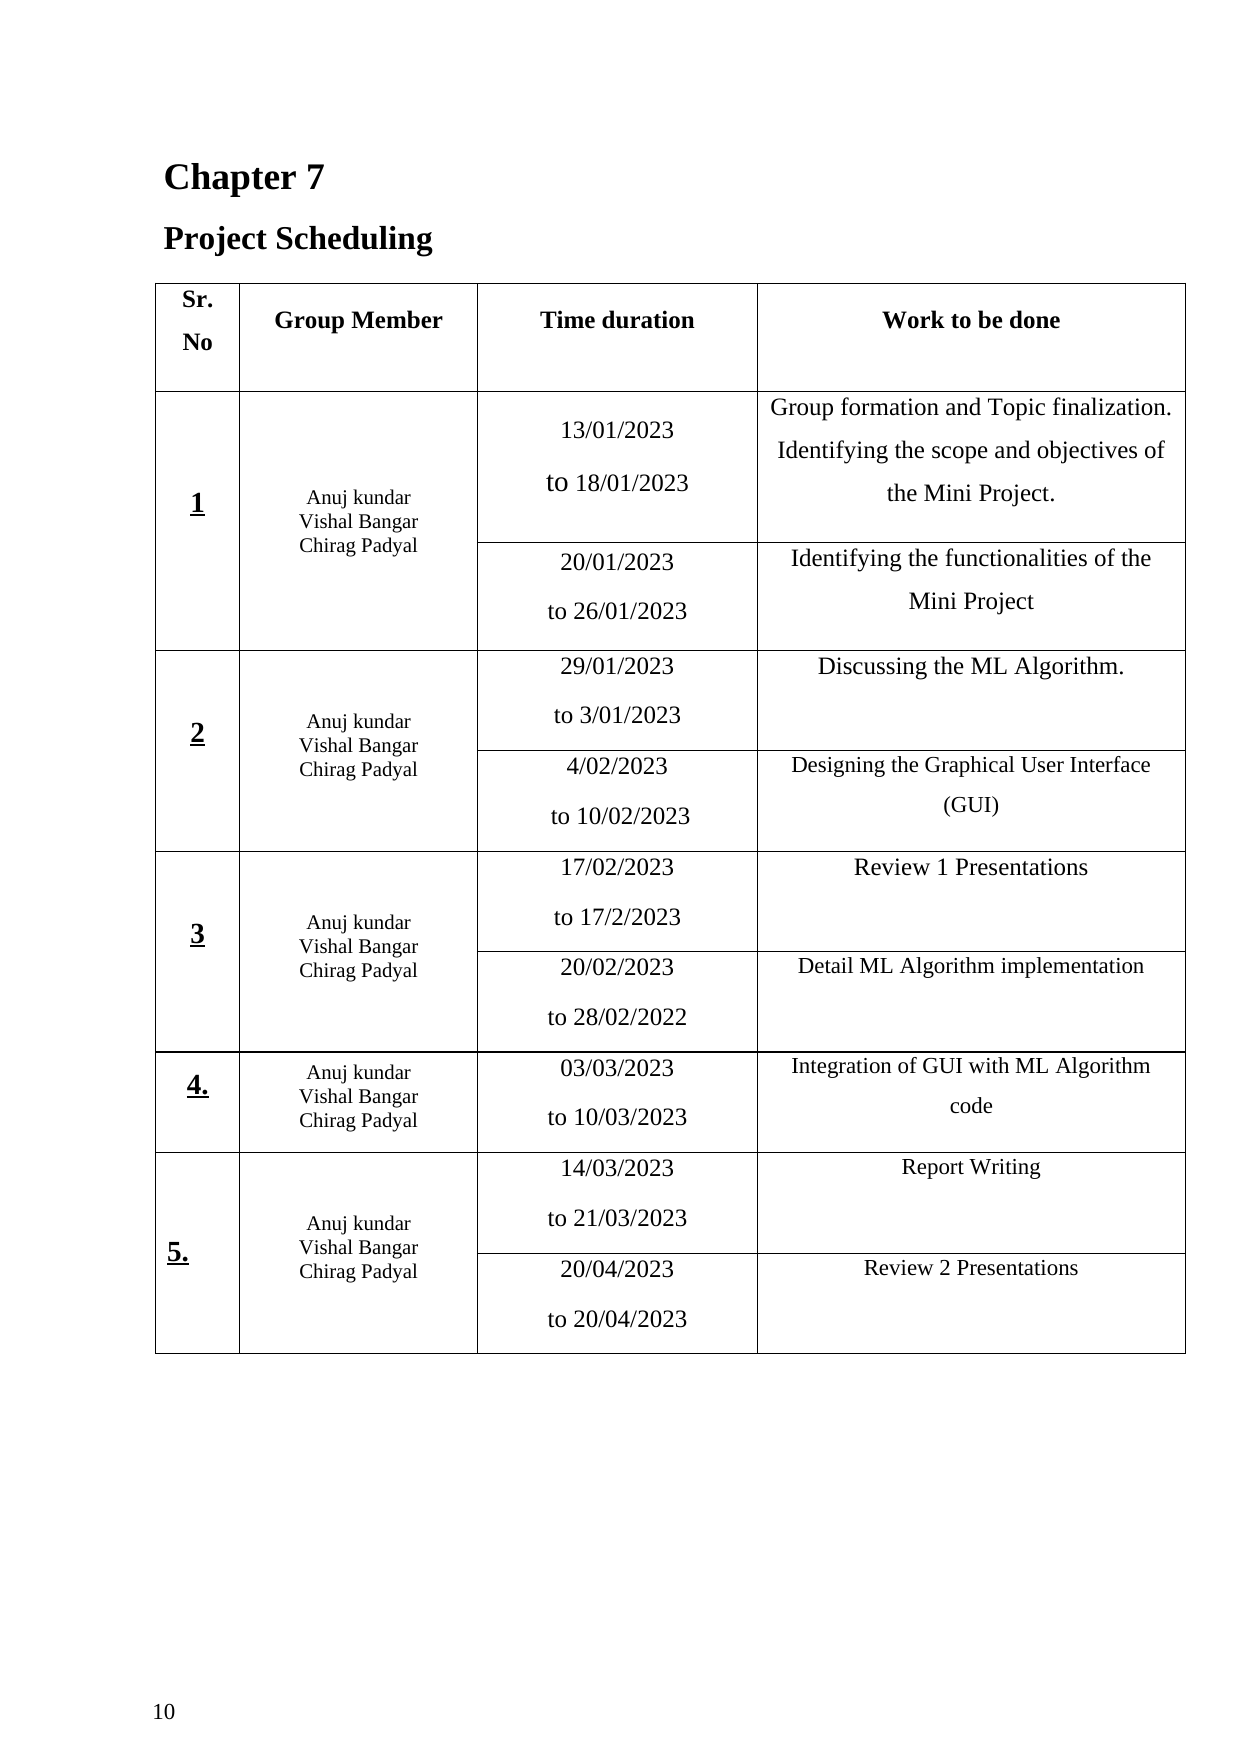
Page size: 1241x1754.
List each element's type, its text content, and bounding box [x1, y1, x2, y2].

table_header Work to be done [758, 284, 1185, 391]
table_cell Designing the Graphical User Interface (GUI) [758, 751, 1185, 851]
table_cell 5. [156, 1153, 239, 1353]
subtitle Project Scheduling [163, 218, 1090, 256]
table_cell 20/04/2023 to 20/04/2023 [478, 1254, 757, 1353]
table_cell Anuj kundar Vishal Bangar Chirag Padyal [240, 1153, 477, 1353]
table_cell 3 [156, 852, 239, 1051]
table_cell Review 2 Presentations [758, 1254, 1185, 1353]
table_cell Discussing the ML Algorithm. [758, 651, 1185, 750]
table_cell Identifying the functionalities of the Mini Project [758, 543, 1185, 650]
table_cell 20/02/2023 to 28/02/2022 [478, 952, 757, 1051]
table_cell Anuj kundar Vishal Bangar Chirag Padyal [240, 1053, 477, 1152]
table_cell 4/02/2023 to 10/02/2023 [478, 751, 757, 851]
table_cell 2 [156, 651, 239, 851]
table_cell 17/02/2023 to 17/2/2023 [478, 852, 757, 951]
table_cell Group formation and Topic finalization. Identifying the scope and objectives of the Mini Project. [758, 392, 1185, 542]
table_cell Detail ML Algorithm implementation [758, 952, 1185, 1051]
table_cell Integration of GUI with ML Algorithm code [758, 1053, 1185, 1152]
table_header Sr. No [156, 284, 239, 391]
table_cell 1 [156, 392, 239, 650]
table_cell 13/01/2023 to 18/01/2023 [478, 392, 757, 542]
table_cell Review 1 Presentations [758, 852, 1185, 951]
table_cell Anuj kundar Vishal Bangar Chirag Padyal [240, 392, 477, 650]
subtitle Chapter 7 [163, 154, 1090, 197]
table_cell Anuj kundar Vishal Bangar Chirag Padyal [240, 852, 477, 1051]
table_cell 4. [156, 1053, 239, 1152]
table_cell 03/03/2023 to 10/03/2023 [478, 1053, 757, 1152]
table_cell Report Writing [758, 1153, 1185, 1253]
table_header Time duration [478, 284, 757, 391]
table_cell 14/03/2023 to 21/03/2023 [478, 1153, 757, 1253]
table_cell 20/01/2023 to 26/01/2023 [478, 543, 757, 650]
table_cell 29/01/2023 to 3/01/2023 [478, 651, 757, 750]
table_header Group Member [240, 284, 477, 391]
table_cell Anuj kundar Vishal Bangar Chirag Padyal [240, 651, 477, 851]
